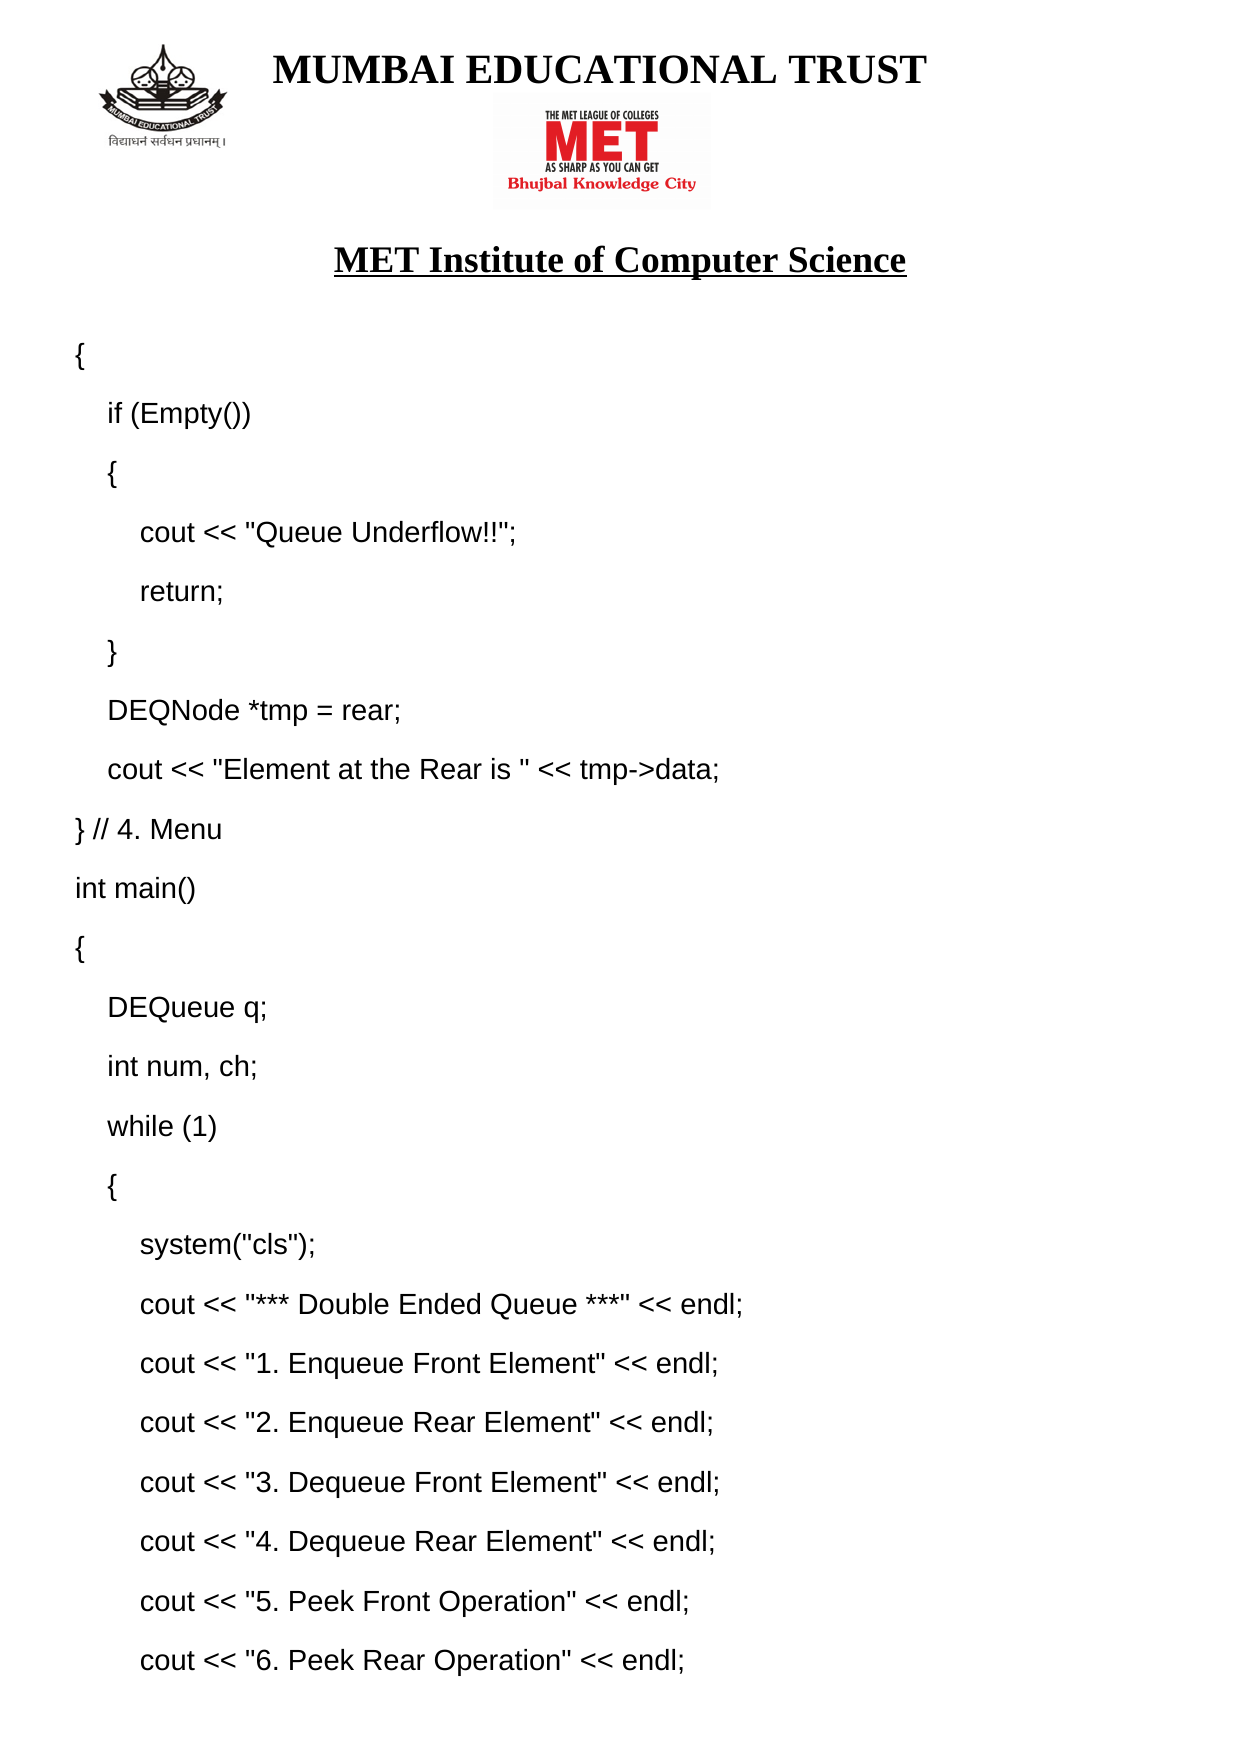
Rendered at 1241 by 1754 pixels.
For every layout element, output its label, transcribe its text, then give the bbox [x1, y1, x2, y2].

text cout << "6. Peek Rear Operation" << endl; [75, 1643, 1165, 1676]
text return; [75, 574, 1165, 608]
text { [75, 1168, 1165, 1201]
text if (Empty()) [75, 396, 1165, 429]
text DEQNode *tmp = rear; [75, 693, 1165, 726]
text { [75, 455, 1165, 489]
text cout << "4. Dequeue Rear Element" << endl; [75, 1524, 1165, 1558]
text } [75, 633, 1165, 667]
text cout << "2. Enqueue Rear Element" << endl; [75, 1405, 1165, 1439]
text int main() [75, 871, 1165, 904]
text cout << "*** Double Ended Queue ***" << endl; [75, 1287, 1165, 1320]
text } // 4. Menu [75, 812, 1165, 845]
text cout << "5. Peek Front Operation" << endl; [75, 1583, 1165, 1617]
picture [98, 44, 228, 148]
text cout << "3. Dequeue Front Element" << endl; [75, 1465, 1165, 1498]
picture [492, 92, 712, 210]
text cout << "Element at the Rear is " << tmp->data; [75, 752, 1165, 786]
text while (1) [75, 1108, 1165, 1142]
text { [75, 930, 1165, 964]
text DEQueue q; [75, 990, 1165, 1023]
text system("cls"); [75, 1227, 1165, 1261]
text { [75, 337, 1165, 370]
text cout << "Queue Underflow!!"; [75, 515, 1165, 548]
text int num, ch; [75, 1049, 1165, 1083]
text cout << "1. Enqueue Front Element" << endl; [75, 1346, 1165, 1379]
